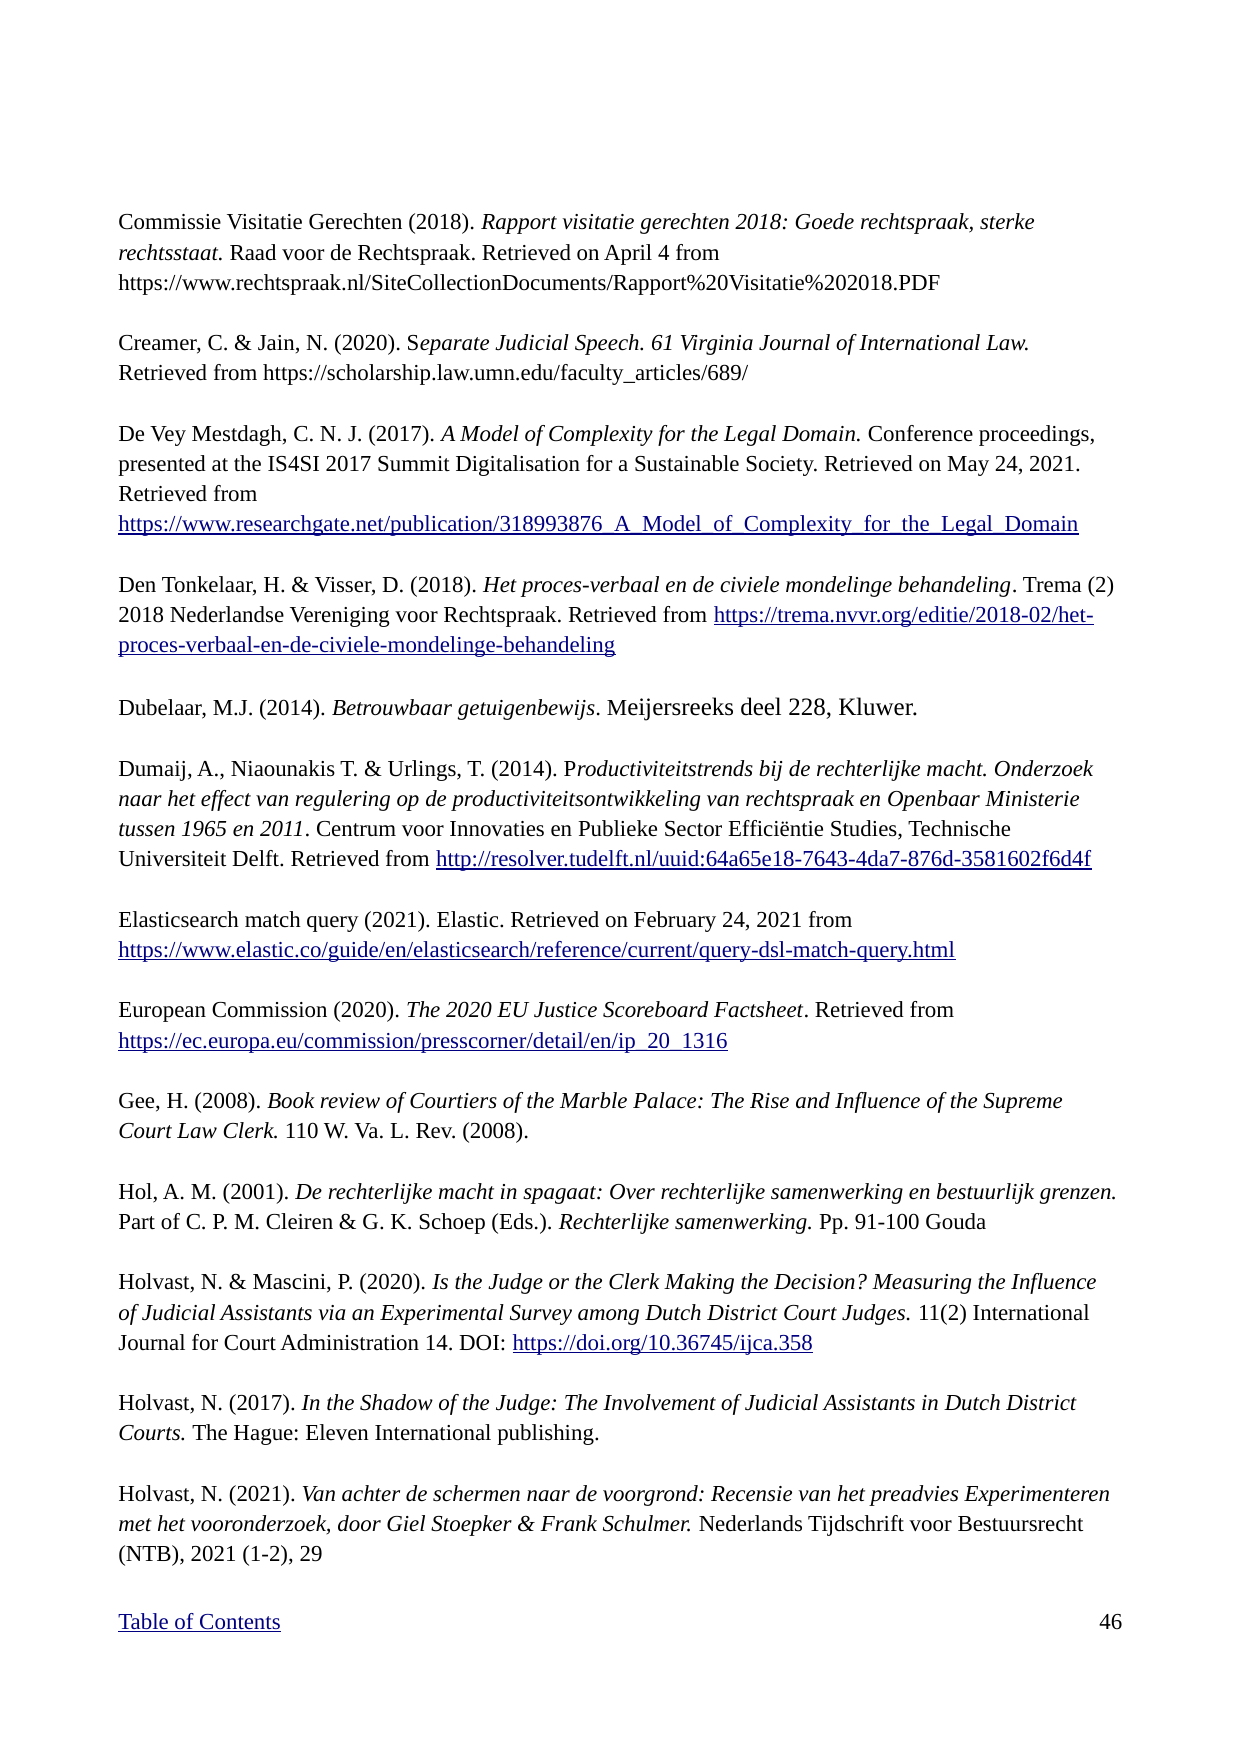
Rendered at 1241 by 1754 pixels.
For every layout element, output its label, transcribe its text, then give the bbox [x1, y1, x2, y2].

text Gee, H. (2008). Book review of Courtiers of the Marble Palace: The Rise and Influence of the Supreme Court Law Clerk. 110 W. Va. L. Rev. (2008). [118, 1087, 1122, 1144]
text Den Tonkelaar, H. & Visser, D. (2018). Het proces-verbaal en de civiele mondelinge behandeling. Trema (2) 2018 Nederlandse Vereniging voor Rechtspraak. Retrieved from https://trema.nvvr.org/editie/2018-02/het-proces-verbaal-en-de-civiele-mondelinge-behandeling [118, 571, 1122, 658]
text Holvast, N. (2021). Van achter de schermen naar de voorgrond: Recensie van het preadvies Experimenteren met het vooronderzoek, door Giel Stoepker & Frank Schulmer. Nederlands Tijdschrift voor Bestuursrecht (NTB), 2021 (1-2), 29 [118, 1480, 1122, 1567]
text Commissie Visitatie Gerechten (2018). Rapport visitatie gerechten 2018: Goede rechtspraak, sterke rechtsstaat. Raad voor de Rechtspraak. Retrieved on April 4 from https://www.rechtspraak.nl/SiteCollectionDocuments/Rapport%20Visitatie%202018.PDF [118, 208, 1122, 295]
text Holvast, N. (2017). In the Shadow of the Judge: The Involvement of Judicial Assistants in Dutch District Courts. The Hague: Eleven International publishing. [118, 1389, 1122, 1446]
text Creamer, C. & Jain, N. (2020). Separate Judicial Speech. 61 Virginia Journal of International Law. Retrieved from https://scholarship.law.umn.edu/faculty_articles/689/ [118, 329, 1122, 386]
text Dumaij, A., Niaounakis T. & Urlings, T. (2014). Productiviteitstrends bij de rechterlijke macht. Onderzoek naar het effect van regulering op de productiviteitsontwikkeling van rechtspraak en Openbaar Ministerie tussen 1965 en 2011. Centrum voor Innovaties en Publieke Sector Efficiëntie Studies, Technische Universiteit Delft. Retrieved from http://resolver.tudelft.nl/uuid:64a65e18-7643-4da7-876d-3581602f6d4f [118, 755, 1122, 872]
text Hol, A. M. (2001). De rechterlijke macht in spagaat: Over rechterlijke samenwerking en bestuurlijk grenzen. Part of C. P. M. Cleiren & G. K. Schoep (Eds.). Rechterlijke samenwerking. Pp. 91-100 Gouda [118, 1178, 1122, 1234]
text Dubelaar, M.J. (2014). Betrouwbaar getuigenbewijs. Meijersreeks deel 228, Kluwer. [118, 692, 1122, 720]
text European Commission (2020). The 2020 EU Justice Scoreboard Factsheet. Retrieved from https://ec.europa.eu/commission/presscorner/detail/en/ip_20_1316 [118, 997, 1122, 1053]
text Holvast, N. & Mascini, P. (2020). Is the Judge or the Clerk Making the Decision? Measuring the Influence of Judicial Assistants via an Experimental Survey among Dutch District Court Judges. 11(2) International Journal for Court Administration 14. DOI: https://doi.org/10.36745/ijca.358 [118, 1268, 1122, 1355]
text Elasticsearch match query (2021). Elastic. Retrieved on February 24, 2021 from https://www.elastic.co/guide/en/elasticsearch/reference/current/query-dsl-match-query.html [118, 906, 1122, 962]
text De Vey Mestdagh, C. N. J. (2017). A Model of Complexity for the Legal Domain. Conference proceedings, presented at the IS4SI 2017 Summit Digitalisation for a Sustainable Society. Retrieved on May 24, 2021. Retrieved from https://www.researchgate.net/publication/318993876_A_Model_of_Complexity_for_the_Legal_Domain [118, 420, 1122, 537]
